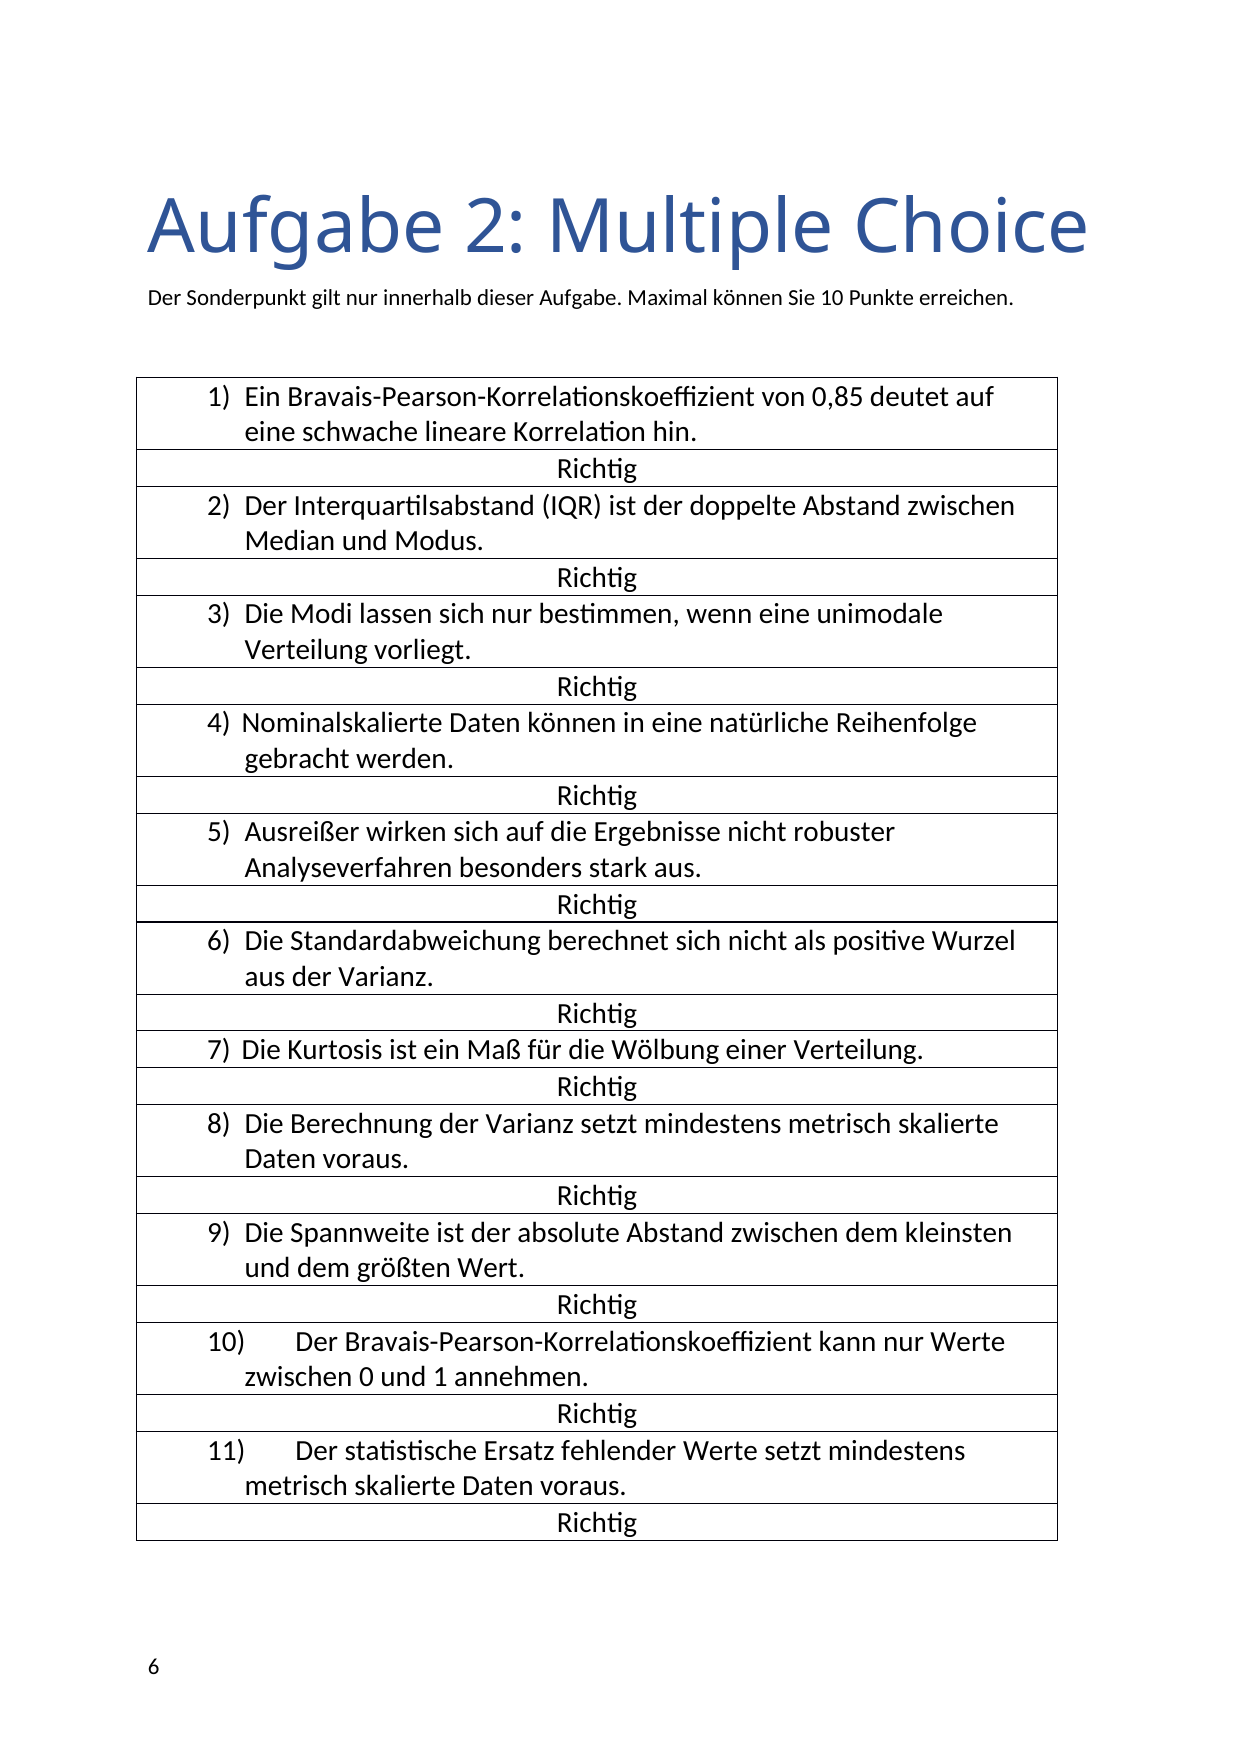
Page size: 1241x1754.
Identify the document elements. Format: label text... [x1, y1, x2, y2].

table_cell Richtig [137, 450, 1057, 486]
table_cell Der Interquartilsabstand (IQR) ist der doppelte Abstand zwischen Median und Modus. [137, 487, 1057, 558]
table_cell Die Kurtosis ist ein Maß für die Wölbung einer Verteilung. [137, 1031, 1057, 1067]
text Der Sonderpunkt gilt nur innerhalb dieser Aufgabe. Maximal können Sie 10 Punkte erreichen. [148, 283, 1093, 311]
table_cell Richtig [137, 777, 1057, 812]
table_cell Richtig [137, 1395, 1057, 1431]
table_cell Richtig [137, 1068, 1057, 1104]
table_cell Die Standardabweichung berechnet sich nicht als positive Wurzel aus der Varianz. [137, 923, 1057, 994]
table_cell Ausreißer wirken sich auf die Ergebnisse nicht robuster Analyseverfahren besonders stark aus. [137, 814, 1057, 885]
table_cell Richtig [137, 559, 1057, 594]
table_cell Die Modi lassen sich nur bestimmen, wenn eine unimodale Verteilung vorliegt. [137, 596, 1057, 667]
table_cell Die Berechnung der Varianz setzt mindestens metrisch skalierte Daten voraus. [137, 1105, 1057, 1176]
table_cell Richtig [137, 1177, 1057, 1213]
table_cell Richtig [137, 668, 1057, 703]
table_cell Der statistische Ersatz fehlender Werte setzt mindestens metrisch skalierte Daten voraus. [137, 1432, 1057, 1503]
table_cell Der Bravais-Pearson-Korrelationskoeffizient kann nur Werte zwischen 0 und 1 annehmen. [137, 1323, 1057, 1394]
table_cell Richtig [137, 995, 1057, 1030]
table_cell Nominalskalierte Daten können in eine natürliche Reihenfolge gebracht werden. [137, 705, 1057, 776]
table_cell Richtig [137, 1286, 1057, 1322]
table_cell Richtig [137, 886, 1057, 921]
table_header Ein Bravais-Pearson-Korrelationskoeffizient von 0,85 deutet auf eine schwache lineare Korrelation hin. [137, 378, 1057, 449]
subtitle Aufgabe 2: Multiple Choice [148, 173, 1093, 275]
table_cell Die Spannweite ist der absolute Abstand zwischen dem kleinsten und dem größten Wert. [137, 1214, 1057, 1285]
table_cell Richtig [137, 1504, 1057, 1539]
